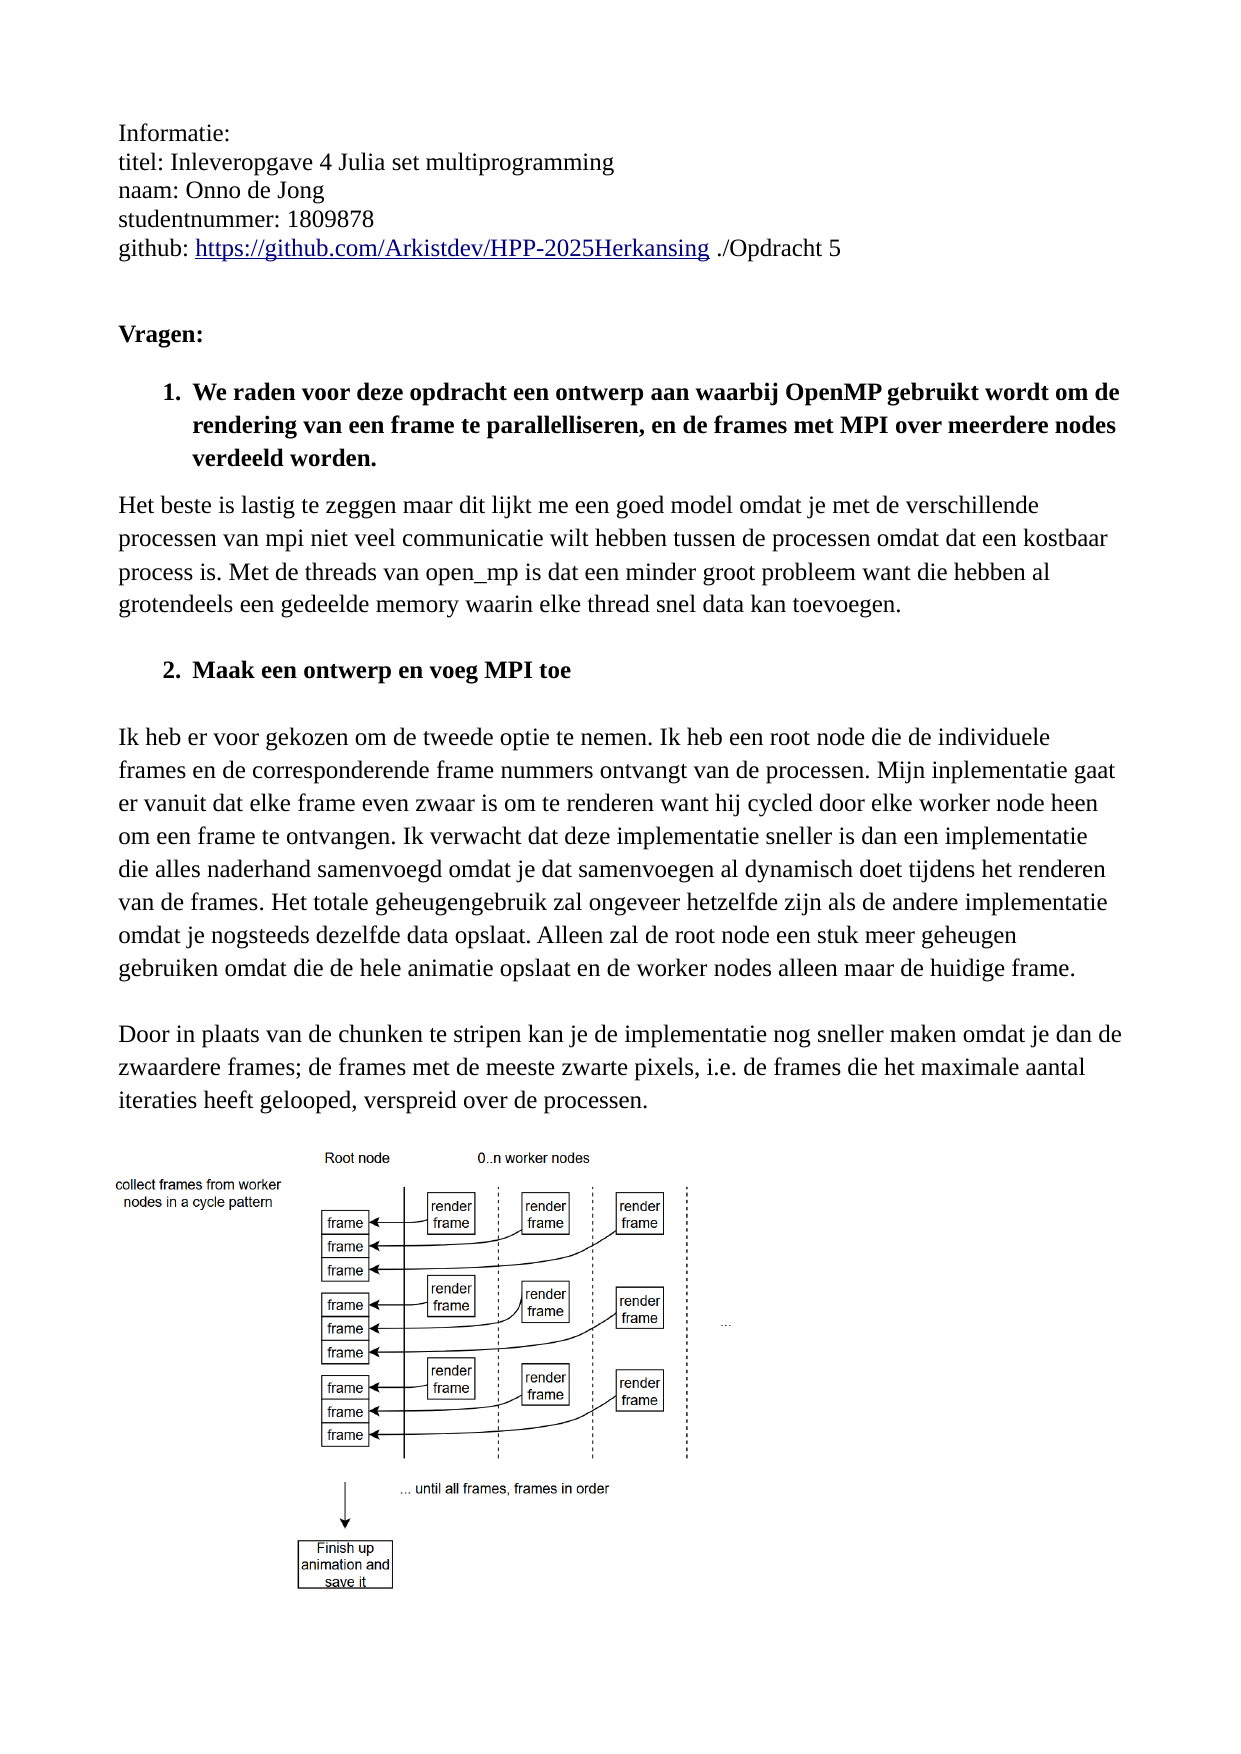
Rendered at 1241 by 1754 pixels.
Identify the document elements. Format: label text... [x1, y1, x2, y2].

list Maak een ontwerp en voeg MPI toe [162, 656, 1122, 684]
text naam: Onno de Jong [118, 176, 1122, 204]
text Informatie: [118, 118, 1122, 147]
text Het beste is lastig te zeggen maar dit lijkt me een goed model omdat je met de verschillende processen van mpi niet veel communicatie wilt hebben tussen de processen omdat dat een kostbaar process is. Met de threads van open_mp is dat een minder groot probleem want die hebben al grotendeels een gedeelde memory waarin elke thread snel data kan toevoegen. [118, 491, 1122, 618]
text Ik heb er voor gekozen om de tweede optie te nemen. Ik heb een root node die de individuele frames en de corresponderende frame nummers ontvangt van de processen. Mijn inplementatie gaat er vanuit dat elke frame even zwaar is om te renderen want hij cycled door elke worker node heen om een frame te ontvangen. Ik verwacht dat deze implementatie sneller is dan een implementatie die alles naderhand samenvoegd omdat je dat samenvoegen al dynamisch doet tijdens het renderen van de frames. Het totale geheugengebruik zal ongeveer hetzelfde zijn als de andere implementatie omdat je nogsteeds dezelfde data opslaat. Alleen zal de root node een stuk meer geheugen gebruiken omdat die de hele animatie opslaat en de worker nodes alleen maar de huidige frame. [118, 722, 1122, 982]
picture [101, 1117, 742, 1602]
text github: https://github.com/Arkistdev/HPP-2025Herkansing ./Opdracht 5 [118, 233, 1122, 262]
text studentnummer: 1809878 [118, 204, 1122, 233]
text Door in plaats van de chunken te stripen kan je de implementatie nog sneller maken omdat je dan de zwaardere frames; de frames met de meeste zwarte pixels, i.e. de frames die het maximale aantal iteraties heeft gelooped, verspreid over de processen. [118, 1019, 1122, 1114]
text Vragen: [118, 319, 1122, 348]
list We raden voor deze opdracht een ontwerp aan waarbij OpenMP gebruikt wordt om de rendering van een frame te parallelliseren, en de frames met MPI over meerdere nodes verdeeld worden. [162, 377, 1122, 472]
text titel: Inleveropgave 4 Julia set multiprogramming [118, 147, 1122, 176]
